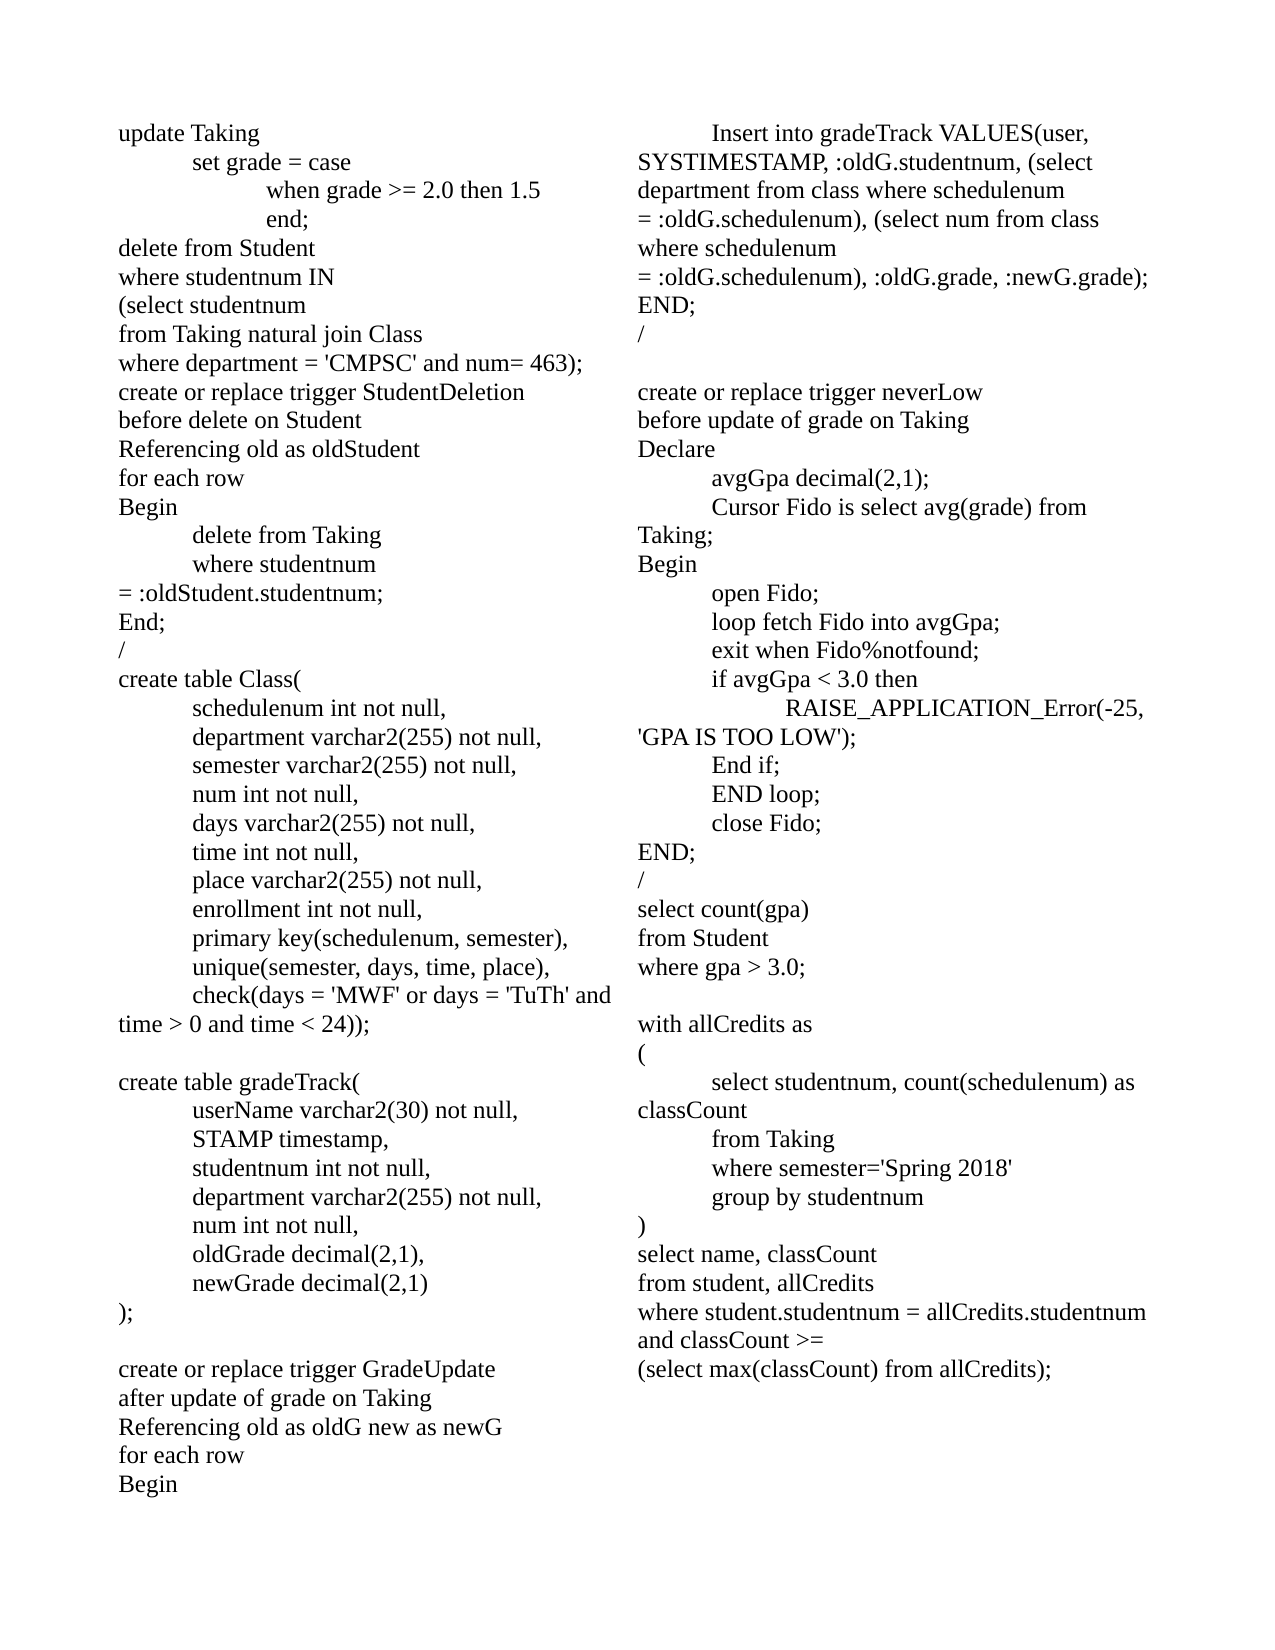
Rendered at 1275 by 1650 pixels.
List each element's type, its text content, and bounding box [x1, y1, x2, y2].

text schedulenum int not null, [118, 693, 637, 722]
text ) [637, 1211, 1157, 1239]
text where semester='Spring 2018' [637, 1153, 1157, 1182]
text update Taking [118, 118, 637, 147]
text if avgGpa < 3.0 then [637, 664, 1157, 693]
text Declare [637, 434, 1157, 463]
text ); [118, 1297, 637, 1326]
text exit when Fido%notfound; [637, 636, 1157, 664]
text where department = 'CMPSC' and num= 463); [118, 348, 637, 377]
text for each row [118, 463, 637, 492]
text check(days = 'MWF' or days = 'TuTh' and time > 0 and time < 24)); [118, 981, 637, 1038]
text Insert into gradeTrack VALUES(user, SYSTIMESTAMP, :oldG.studentnum, (select department from class where schedulenum = :oldG.schedulenum), (select num from class where schedulenum = :oldG.schedulenum), :oldG.grade, :newG.grade); [637, 118, 1157, 291]
text enrollment int not null, [118, 894, 637, 923]
text End if; [637, 751, 1157, 779]
text end; [118, 204, 637, 233]
text from Taking [637, 1124, 1157, 1153]
text Begin [118, 492, 637, 521]
text days varchar2(255) not null, [118, 808, 637, 837]
text create or replace trigger GradeUpdate [118, 1354, 637, 1383]
text Cursor Fido is select avg(grade) from Taking; [637, 492, 1157, 549]
text create table Class( [118, 664, 637, 693]
text from Student [637, 923, 1157, 952]
text ( [637, 1038, 1157, 1067]
text group by studentnum [637, 1182, 1157, 1211]
text place varchar2(255) not null, [118, 866, 637, 894]
text STAMP timestamp, [118, 1124, 637, 1153]
text for each row [118, 1441, 637, 1469]
text from student, allCredits [637, 1268, 1157, 1297]
text where studentnum = :oldStudent.studentnum; [118, 549, 637, 607]
text select studentnum, count(schedulenum) as classCount [637, 1067, 1157, 1124]
text primary key(schedulenum, semester), [118, 923, 637, 952]
text RAISE_APPLICATION_Error(-25, 'GPA IS TOO LOW'); [637, 693, 1157, 751]
text / [637, 866, 1157, 894]
text create or replace trigger neverLow [637, 377, 1157, 406]
text select count(gpa) [637, 894, 1157, 923]
text open Fido; [637, 578, 1157, 607]
text num int not null, [118, 1211, 637, 1239]
text select name, classCount [637, 1239, 1157, 1268]
text End; [118, 607, 637, 636]
text loop fetch Fido into avgGpa; [637, 607, 1157, 636]
text Begin [118, 1469, 637, 1498]
text where gpa > 3.0; [637, 952, 1157, 981]
text set grade = case [118, 147, 637, 176]
text after update of grade on Taking [118, 1383, 637, 1412]
text (select max(classCount) from allCredits); [637, 1354, 1157, 1383]
text (select studentnum [118, 291, 637, 319]
text before update of grade on Taking [637, 406, 1157, 434]
text semester varchar2(255) not null, [118, 751, 637, 779]
text where studentnum IN [118, 262, 637, 291]
text before delete on Student [118, 406, 637, 434]
text Referencing old as oldG new as newG [118, 1412, 637, 1441]
text close Fido; [637, 808, 1157, 837]
text with allCredits as [637, 1009, 1157, 1038]
text / [637, 319, 1157, 348]
text END loop; [637, 779, 1157, 808]
text delete from Taking [118, 521, 637, 549]
text from Taking natural join Class [118, 319, 637, 348]
text Referencing old as oldStudent [118, 434, 637, 463]
text create or replace trigger StudentDeletion [118, 377, 637, 406]
text where student.studentnum = allCredits.studentnum and classCount >= [637, 1297, 1157, 1354]
text create table gradeTrack( [118, 1067, 637, 1096]
text time int not null, [118, 837, 637, 866]
text department varchar2(255) not null, [118, 722, 637, 751]
text when grade >= 2.0 then 1.5 [118, 176, 637, 204]
text END; [637, 291, 1157, 319]
text department varchar2(255) not null, [118, 1182, 637, 1211]
text avgGpa decimal(2,1); [637, 463, 1157, 492]
text END; [637, 837, 1157, 866]
text userName varchar2(30) not null, [118, 1096, 637, 1124]
text delete from Student [118, 233, 637, 262]
text Begin [637, 549, 1157, 578]
text unique(semester, days, time, place), [118, 952, 637, 981]
text num int not null, [118, 779, 637, 808]
text oldGrade decimal(2,1), [118, 1239, 637, 1268]
text studentnum int not null, [118, 1153, 637, 1182]
text / [118, 636, 637, 664]
text newGrade decimal(2,1) [118, 1268, 637, 1297]
